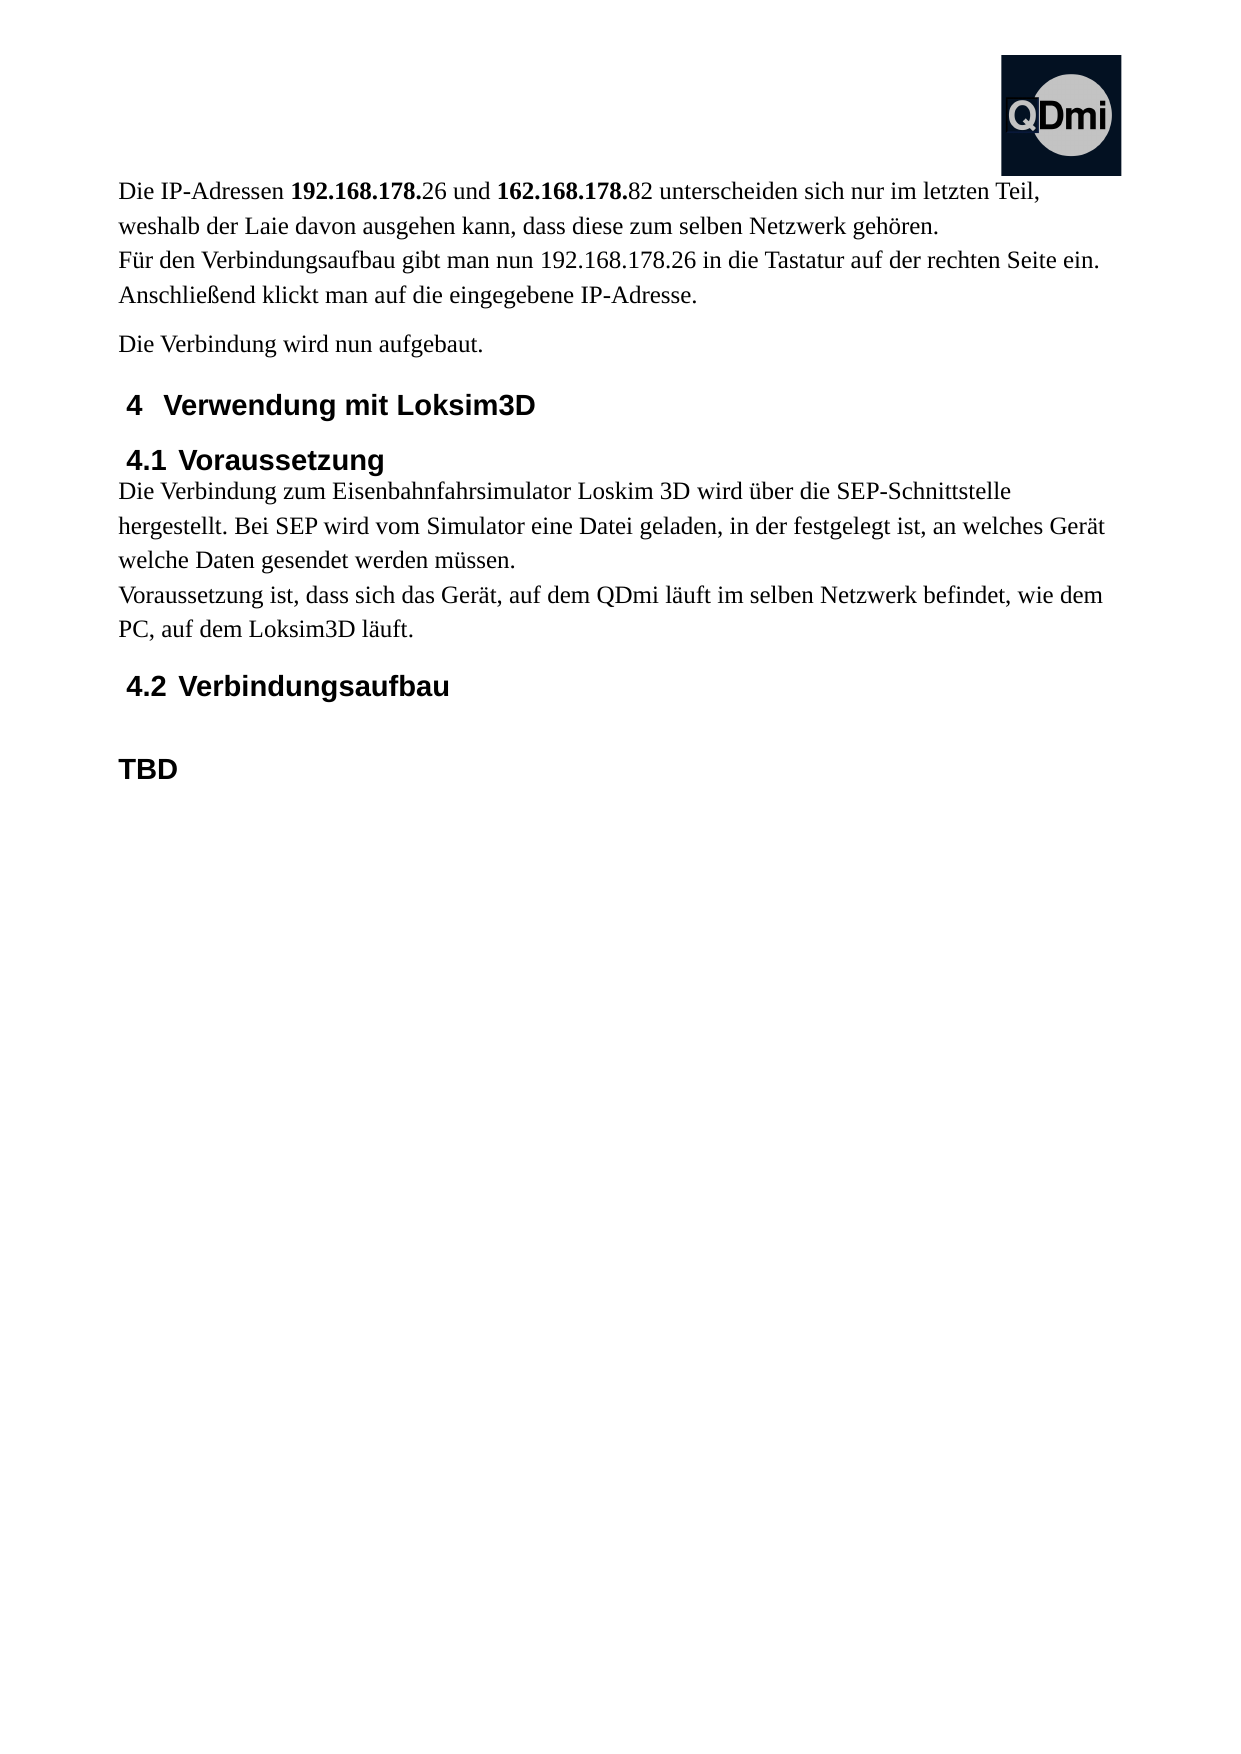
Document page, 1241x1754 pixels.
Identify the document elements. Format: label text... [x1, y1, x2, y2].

text Die IP-Adressen 192.168.178.26 und 162.168.178.82 unterscheiden sich nur im letzten Teil, weshalb der Laie davon ausgehen kann, dass diese zum selben Netzwerk gehören. Für den Verbindungsaufbau gibt man nun 192.168.178.26 in die Tastatur auf der rechten Seite ein. Anschließend klickt man auf die eingegebene IP-Adresse. [118, 176, 1122, 308]
subtitle Verwendung mit Loksim3D [118, 388, 1122, 422]
subtitle Voraussetzung [118, 443, 1122, 476]
text Die Verbindung zum Eisenbahnfahrsimulator Loskim 3D wird über die SEP-Schnittstelle hergestellt. Bei SEP wird vom Simulator eine Datei geladen, in der festgelegt ist, an welches Gerät welche Daten gesendet werden müssen. Voraussetzung ist, dass sich das Gerät, auf dem QDmi läuft im selben Netzwerk befindet, wie dem PC, auf dem Loksim3D läuft. [118, 476, 1122, 643]
text Die Verbindung wird nun aufgebaut. [118, 329, 1122, 358]
subtitle Verbindungsaufbau [118, 669, 1122, 703]
text TBD [118, 752, 1122, 786]
picture [1001, 55, 1122, 176]
